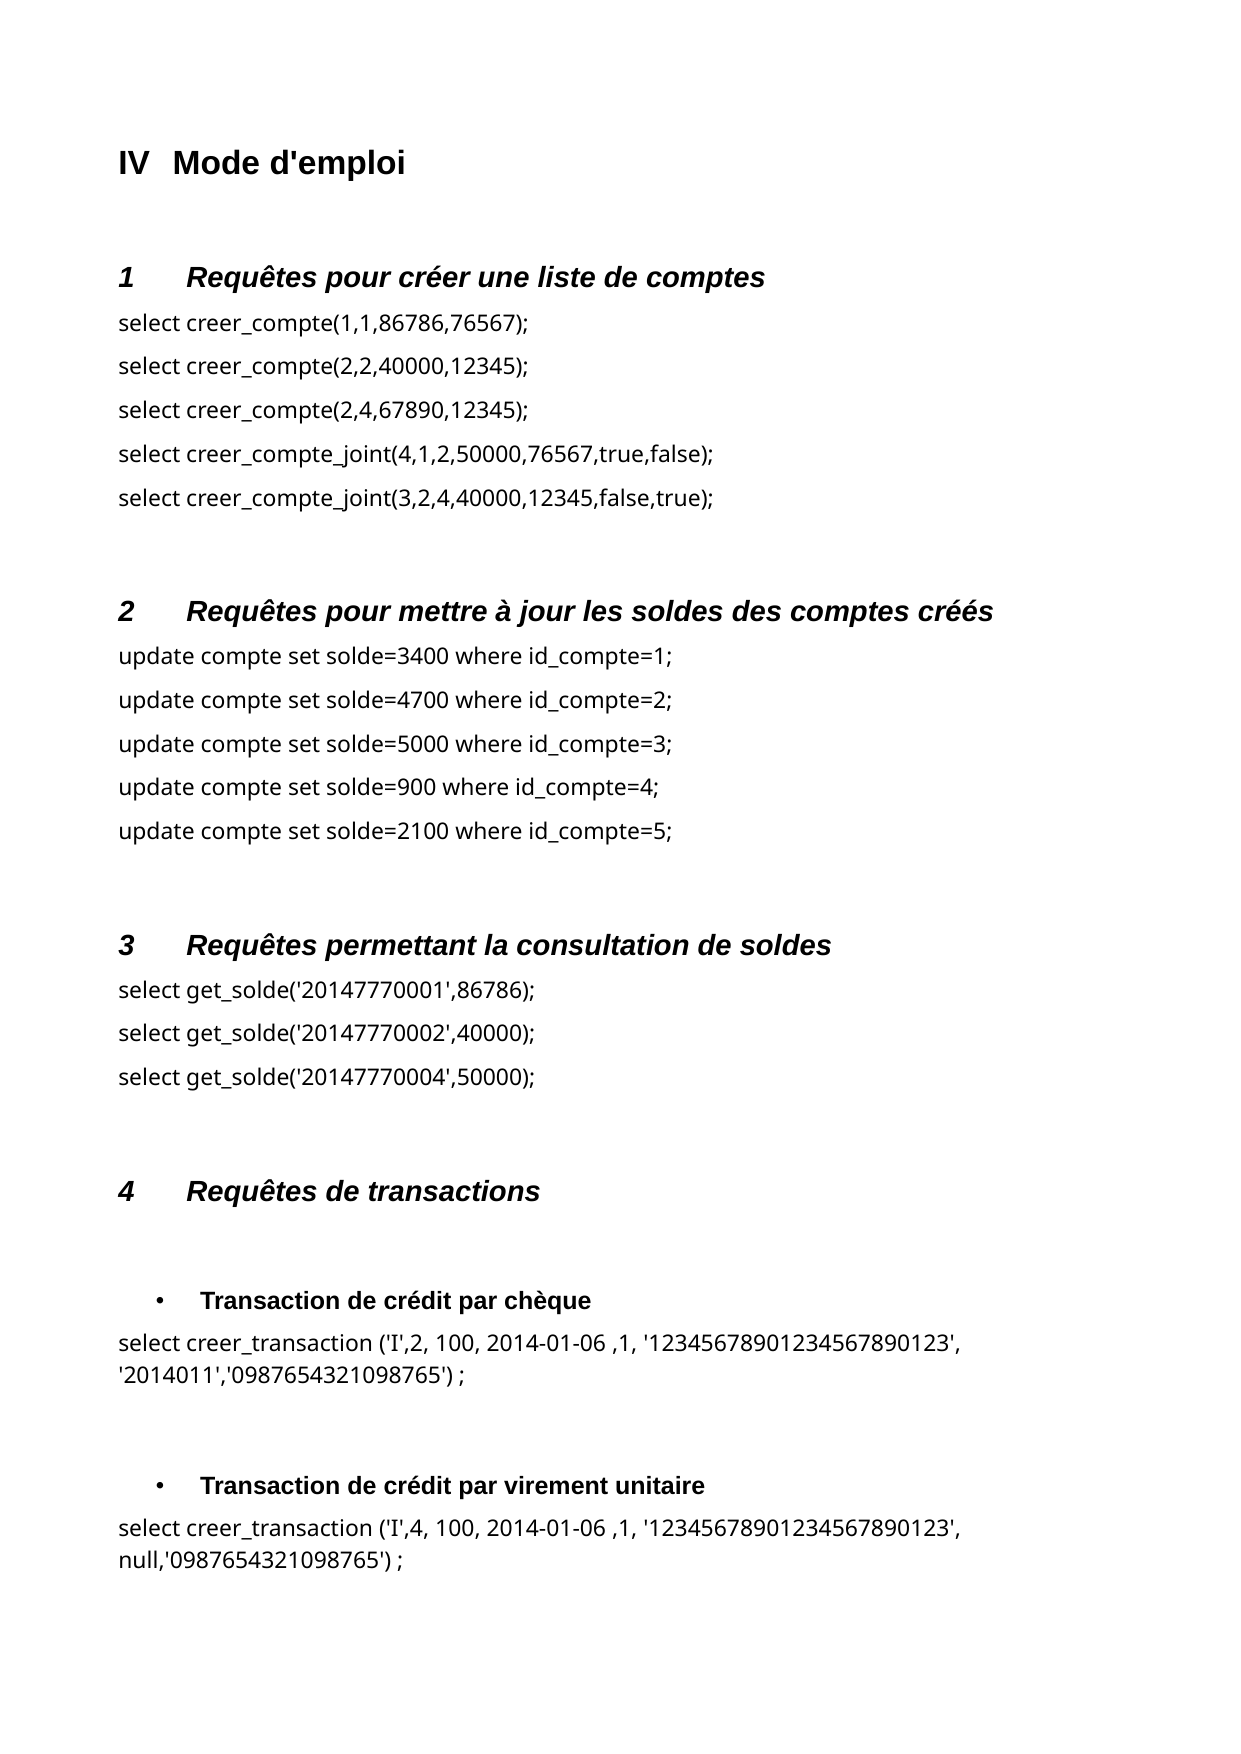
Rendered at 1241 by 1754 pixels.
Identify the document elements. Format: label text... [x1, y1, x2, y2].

text select get_solde('20147770001',86786); [118, 974, 1122, 1005]
subtitle Requêtes pour mettre à jour les soldes des comptes créés [118, 594, 1122, 628]
subtitle Requêtes pour créer une liste de comptes [118, 261, 1122, 294]
text select get_solde('20147770004',50000); [118, 1061, 1122, 1092]
subtitle Transaction de crédit par virement unitaire [156, 1471, 1122, 1500]
text select get_solde('20147770002',40000); [118, 1017, 1122, 1049]
text select creer_compte(1,1,86786,76567); [118, 307, 1122, 338]
text update compte set solde=4700 where id_compte=2; [118, 684, 1122, 715]
text select creer_transaction ('I',4, 100, 2014-01-06 ,1, '12345678901234567890123', null,'0987654321098765') ; [118, 1512, 1122, 1575]
subtitle Requêtes de transactions [118, 1174, 1122, 1207]
subtitle Transaction de crédit par chèque [156, 1286, 1122, 1315]
text select creer_compte(2,4,67890,12345); [118, 394, 1122, 425]
text update compte set solde=5000 where id_compte=3; [118, 728, 1122, 759]
text update compte set solde=3400 where id_compte=1; [118, 640, 1122, 671]
text select creer_compte_joint(3,2,4,40000,12345,false,true); [118, 482, 1122, 513]
subtitle Mode d'emploi [118, 143, 1122, 182]
text update compte set solde=900 where id_compte=4; [118, 771, 1122, 803]
text select creer_compte(2,2,40000,12345); [118, 350, 1122, 382]
text select creer_transaction ('I',2, 100, 2014-01-06 ,1, '12345678901234567890123', '2014011','0987654321098765') ; [118, 1327, 1122, 1390]
subtitle Requêtes permettant la consultation de soldes [118, 928, 1122, 961]
text select creer_compte_joint(4,1,2,50000,76567,true,false); [118, 438, 1122, 469]
text update compte set solde=2100 where id_compte=5; [118, 815, 1122, 846]
